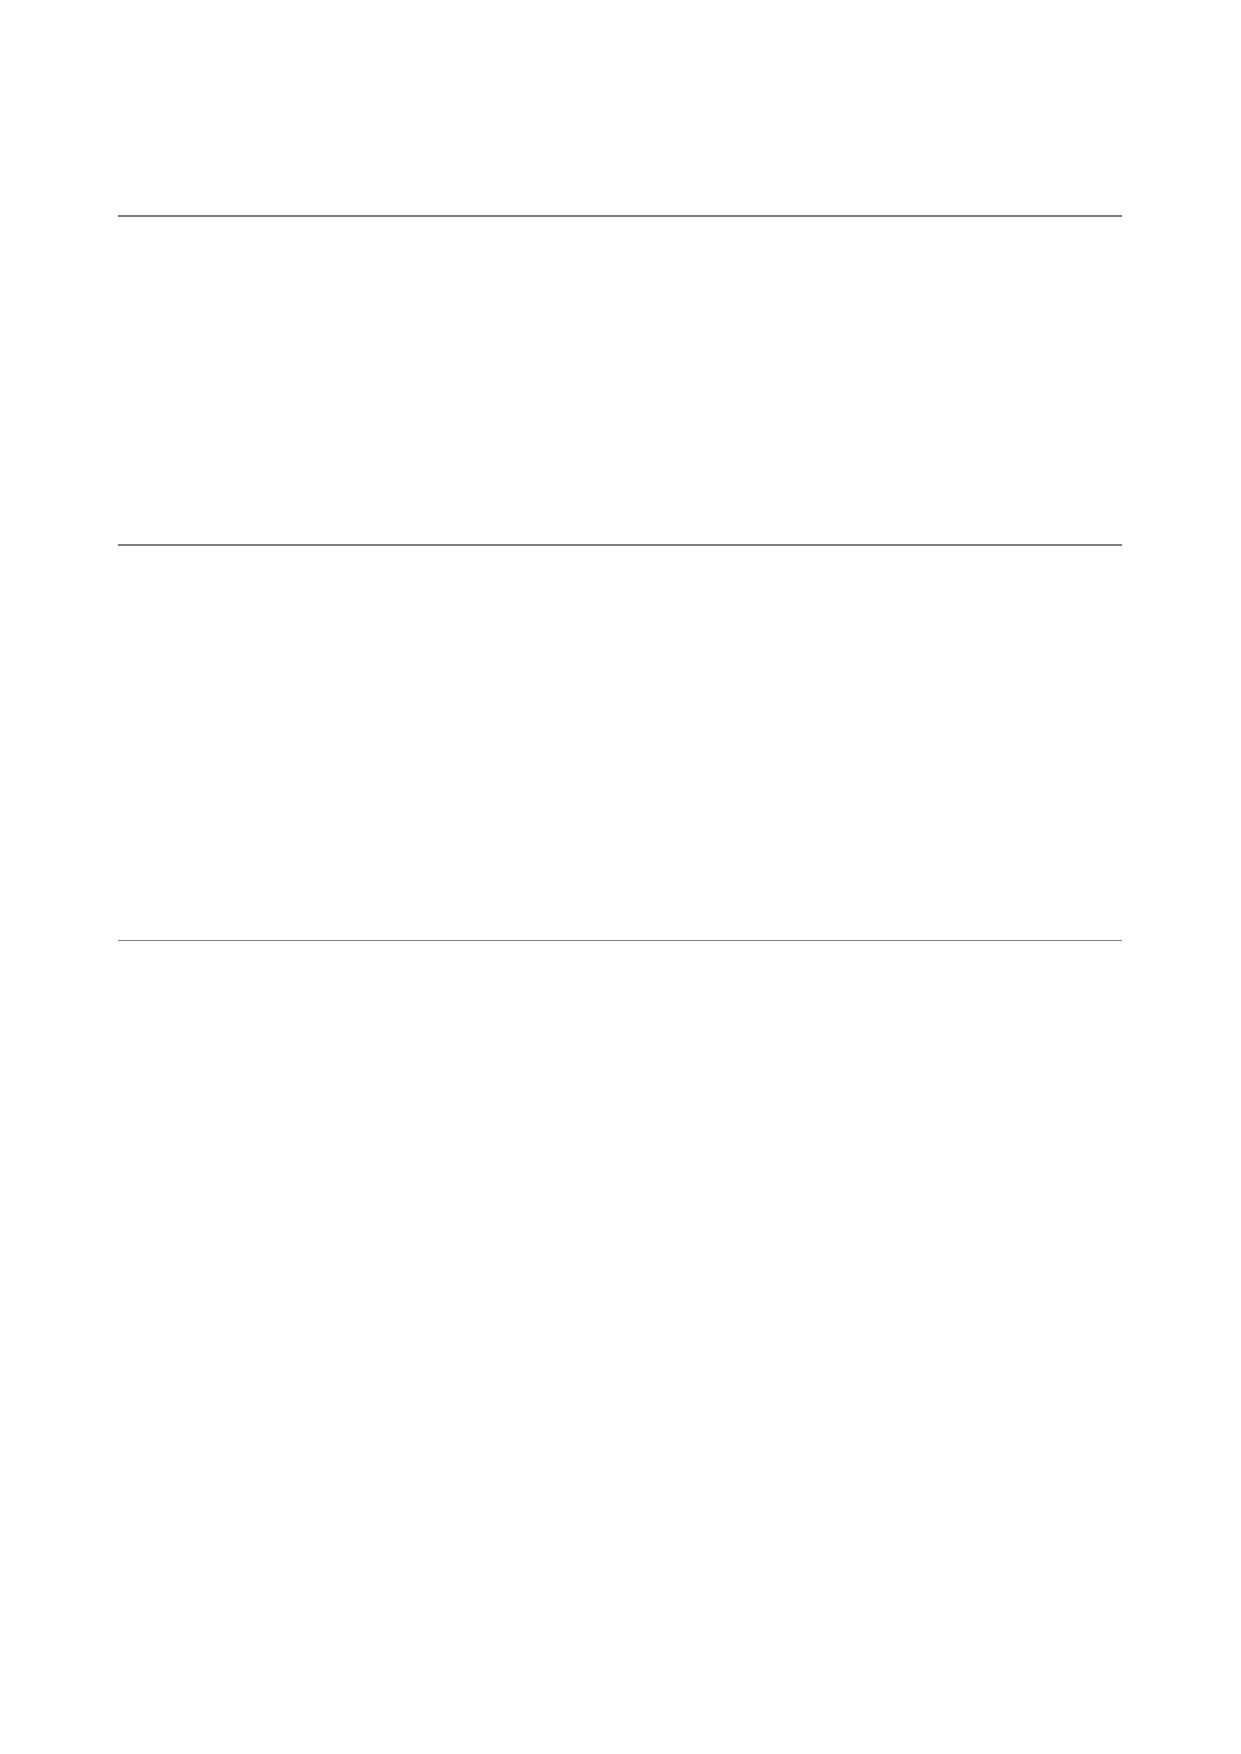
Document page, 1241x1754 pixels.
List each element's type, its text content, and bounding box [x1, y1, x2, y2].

table_cell Метод в объекте [118, 826, 527, 861]
subtitle 🔹 1. Да, у любой обычной функции есть свойство .prototype [118, 1187, 1122, 1273]
table_cell Это тоже “обычная” функция [754, 861, 1176, 926]
table_header Есть .prototype? [528, 651, 754, 716]
text function sayHi() {} [118, 1285, 1122, 1309]
table_cell ❌ Нет [528, 790, 754, 826]
text Если ты не делаешь user.protorype …. то прототип сидит без дела [118, 1138, 1122, 1166]
table_cell ❌ Нет [528, 826, 754, 861]
text Класс в JS — это синтаксический сахар над обычной функцией-конструктором. Поэтому: [118, 325, 1122, 387]
table_cell ✅ Да [528, 753, 754, 789]
text То же самое, что и с функцией. [118, 482, 1122, 511]
table_cell Могут вызываться через new [754, 716, 1176, 753]
text console.log(User.prototype); // { constructor: ƒ User } [118, 429, 1122, 453]
text .prototype есть у тех функций, которые могут быть конструкторами (т.е. вызываться через new). [177, 1046, 1063, 1108]
text Но! Это свойство работает только, если ты создаёшь объект через new. Без new — оно просто не участвует в работе. [118, 1436, 1122, 1568]
subtitle 🔹 6. Итого: [118, 595, 1122, 638]
table_cell Не может вызываться через new [754, 790, 1176, 826]
text console.log(sayHi.prototype); [118, 1309, 1122, 1333]
text class User {} [118, 406, 1122, 429]
subtitle 💡 Коротко: [118, 991, 1122, 1034]
table_cell Стрелочная (=>) [118, 790, 527, 826]
table_cell Это по сути функция-конструктор [754, 753, 1176, 789]
table_cell Обычная function [118, 716, 527, 753]
table_header Вид функции [118, 651, 527, 716]
text Потому что это метод, а не “конструктор”. Он не предназначен для new, поэтому .prototype не нужен. [118, 118, 1122, 182]
table_cell ✅ Да [528, 716, 754, 753]
table_cell Это не конструктор [754, 826, 1176, 861]
table_cell ✅ Да [528, 861, 754, 926]
text // { constructor: ƒ sayHi() } [118, 1333, 1122, 1356]
table_cell Анонимная внутри new Function() [118, 861, 527, 926]
text ✅ Оно действительно есть у функции, даже если ты не собираешься использовать new. [118, 1386, 1122, 1417]
table_cell Класс (class) [118, 753, 527, 789]
subtitle 🔹 5. У классов — ✅ есть .prototype [118, 266, 1122, 312]
table_header Почему [754, 651, 1176, 716]
